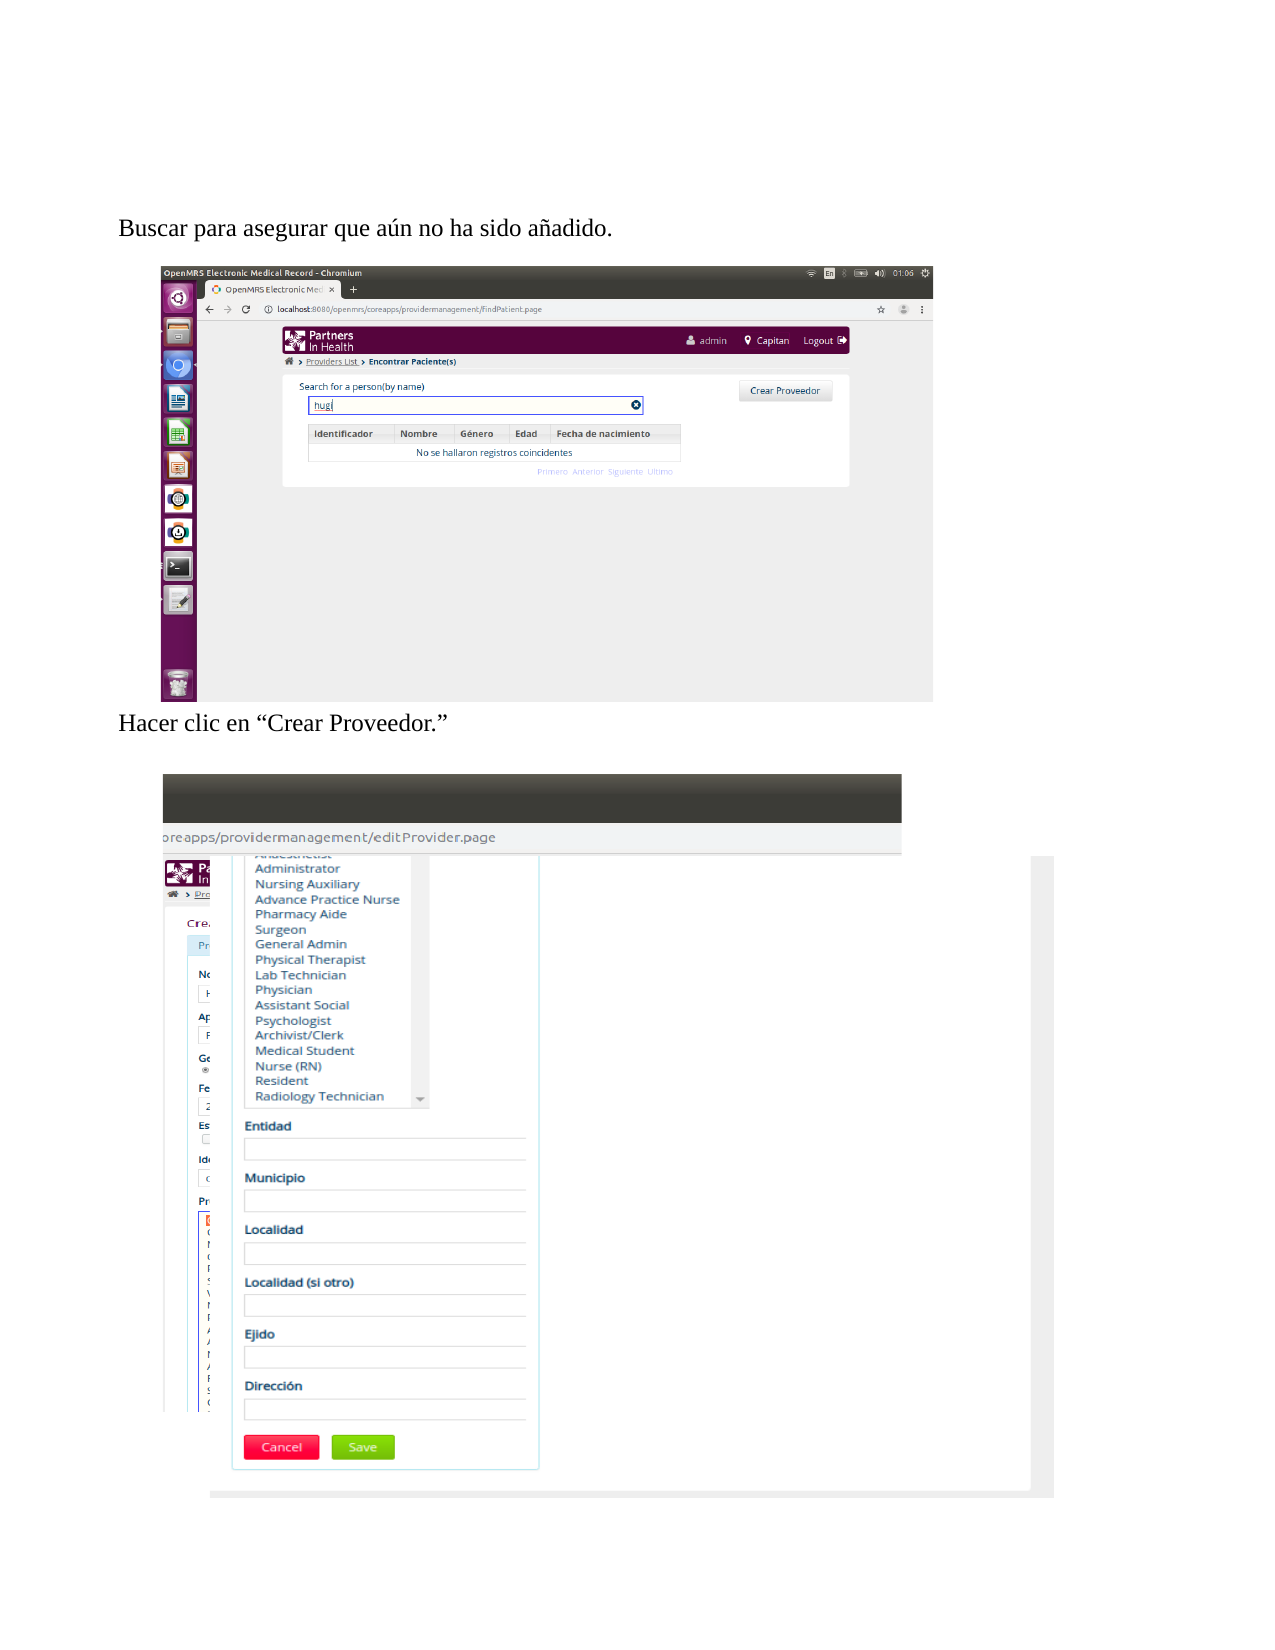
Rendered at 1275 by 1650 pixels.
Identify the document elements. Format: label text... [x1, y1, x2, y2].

picture [162, 774, 1054, 1498]
text Hacer clic en “Crear Proveedor.” [118, 708, 1157, 737]
picture [160, 266, 934, 702]
text Buscar para asegurar que aún no ha sido añadido. [118, 213, 1157, 242]
